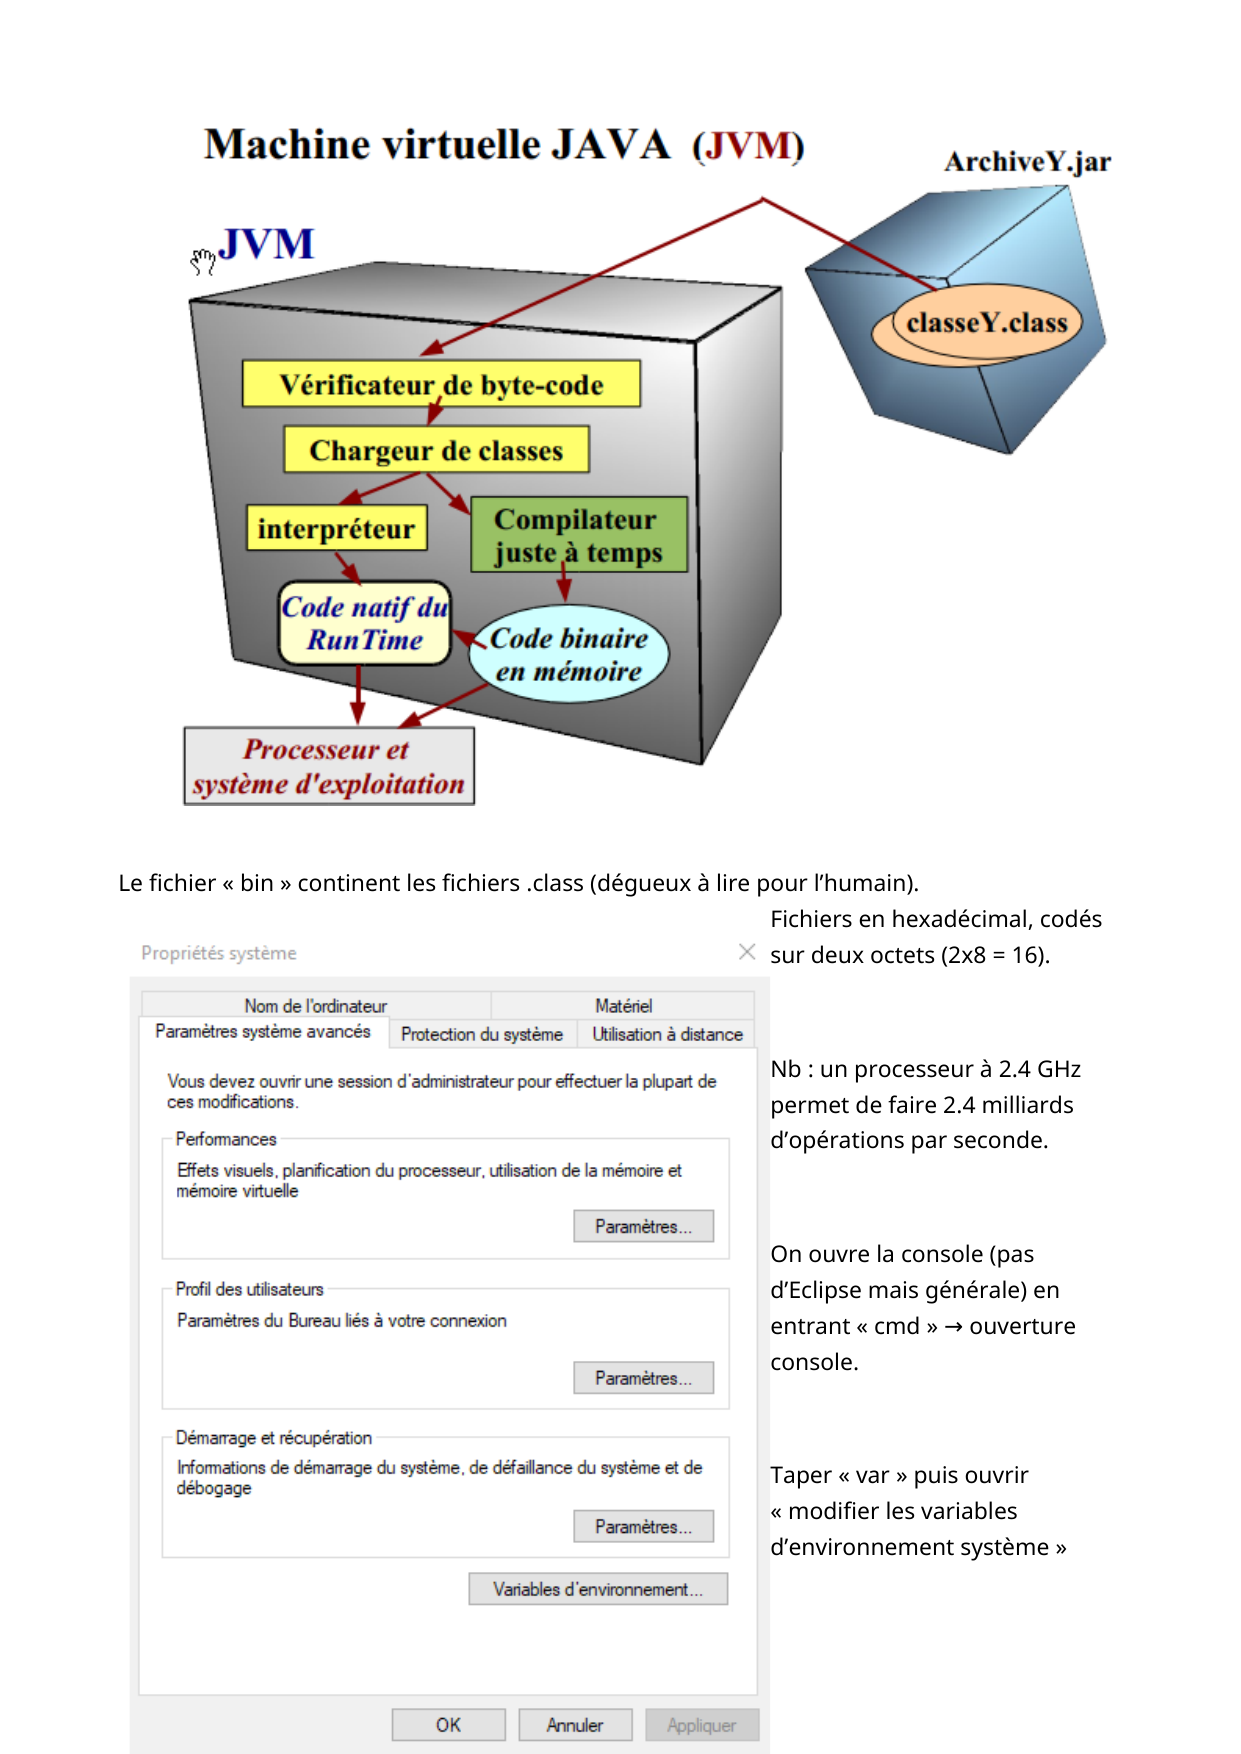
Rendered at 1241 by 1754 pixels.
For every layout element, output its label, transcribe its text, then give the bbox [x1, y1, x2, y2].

text On ouvre la console (pas d’Eclipse mais générale) en entrant « cmd » → ouverture console. [771, 1238, 1122, 1377]
text Nb : un processeur à 2.4 GHz permet de faire 2.4 milliards d’opérations par seconde. [771, 1053, 1122, 1156]
text Taper « var » puis ouvrir « modifier les variables d’environnement système » [771, 1459, 1122, 1562]
picture [129, 930, 771, 1754]
picture [128, 118, 1112, 806]
text Le fichier « bin » continent les fichiers .class (dégueux à lire pour l’humain). Fichiers en hexadécimal, codés sur deux octets (2x8 = 16). [118, 867, 1122, 970]
